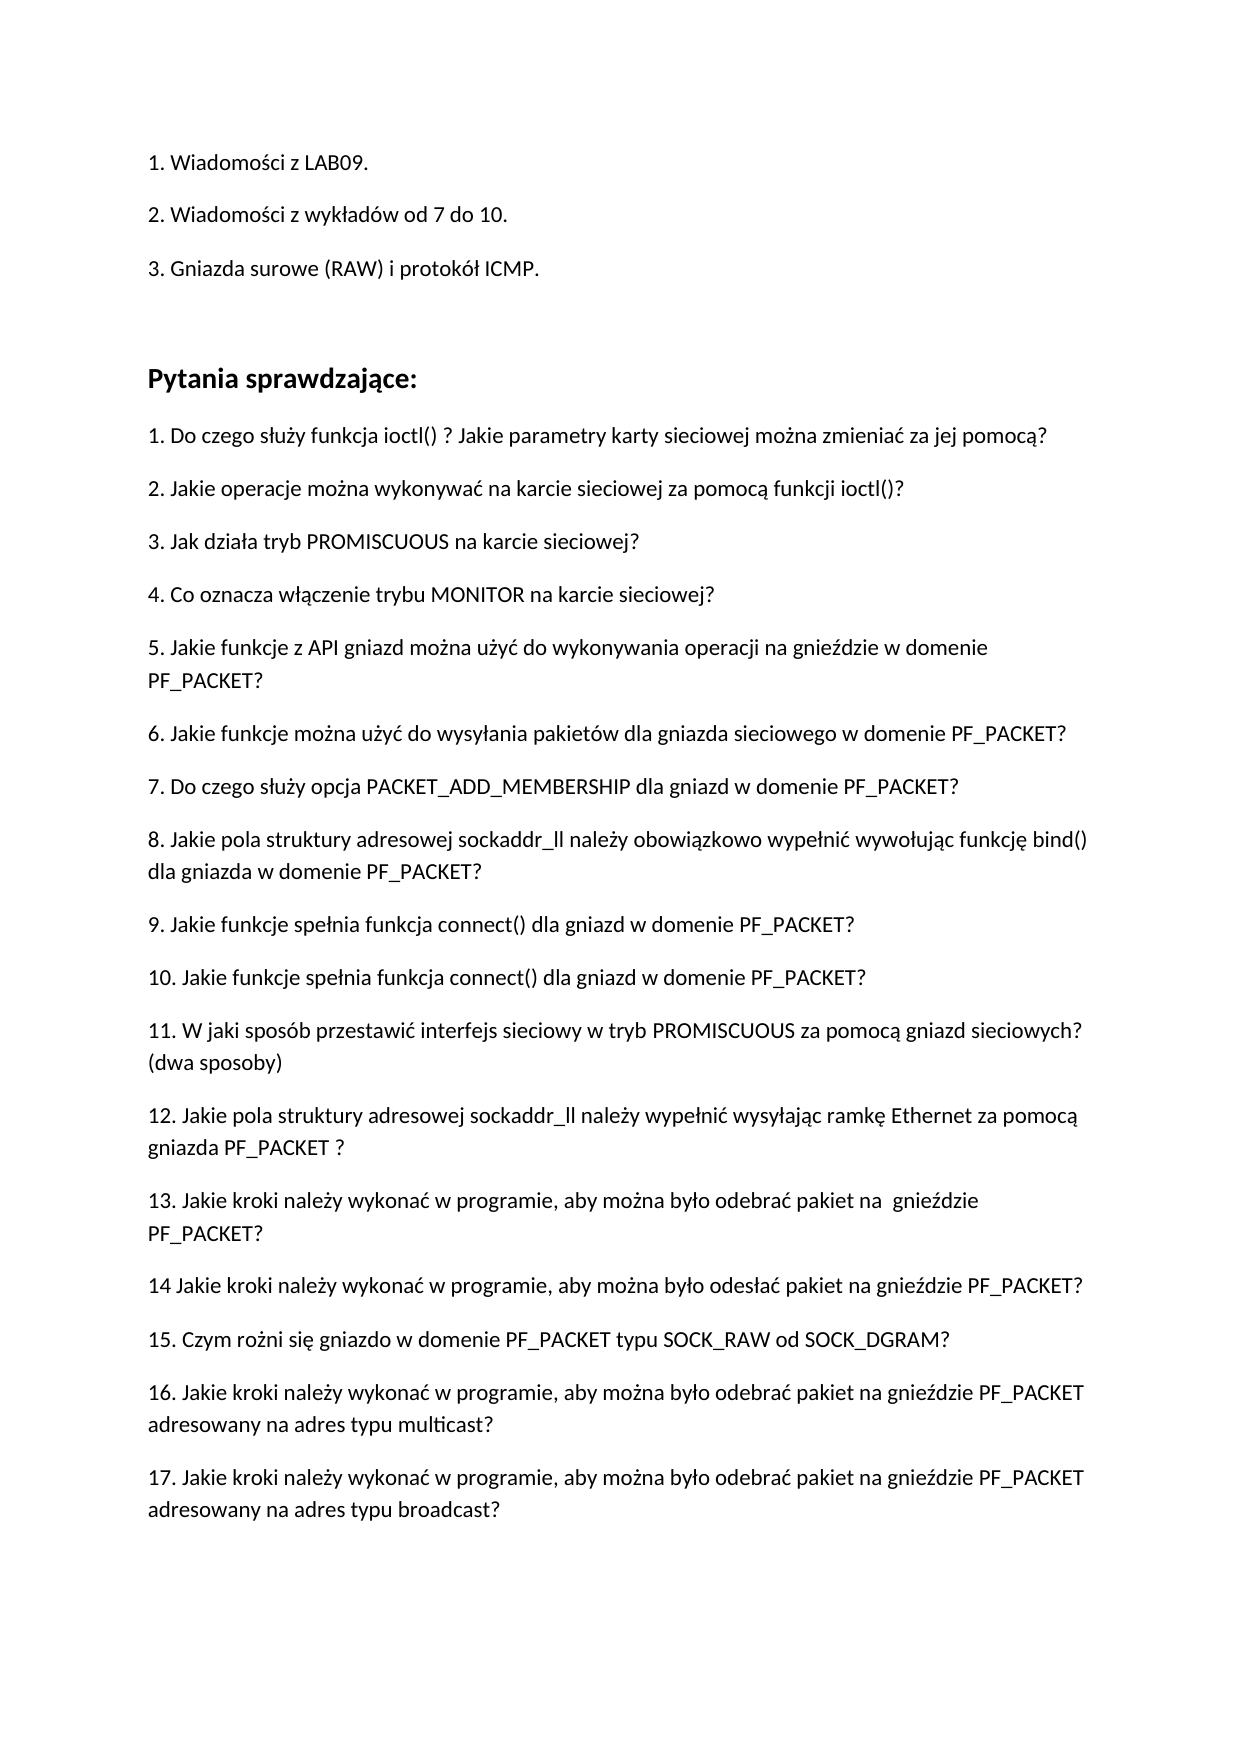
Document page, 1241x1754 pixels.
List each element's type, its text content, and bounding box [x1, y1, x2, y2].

text 13. Jakie kroki należy wykonać w programie, aby można było odebrać pakiet na gnieździe PF_PACKET? [148, 1186, 1093, 1247]
text 1. Wiadomości z LAB09. [148, 148, 1093, 176]
text Pytania sprawdzające: [148, 360, 1093, 395]
text 15. Czym rożni się gniazdo w domenie PF_PACKET typu SOCK_RAW od SOCK_DGRAM? [148, 1325, 1093, 1353]
text 3. Gniazda surowe (RAW) i protokół ICMP. [148, 254, 1093, 282]
text 8. Jakie pola struktury adresowej sockaddr_ll należy obowiązkowo wypełnić wywołując funkcję bind() dla gniazda w domenie PF_PACKET? [148, 825, 1093, 885]
text 7. Do czego służy opcja PACKET_ADD_MEMBERSHIP dla gniazd w domenie PF_PACKET? [148, 772, 1093, 800]
text 2. Wiadomości z wykładów od 7 do 10. [148, 201, 1093, 229]
text 17. Jakie kroki należy wykonać w programie, aby można było odebrać pakiet na gnieździe PF_PACKET adresowany na adres typu broadcast? [148, 1463, 1093, 1523]
text 5. Jakie funkcje z API gniazd można użyć do wykonywania operacji na gnieździe w domenie PF_PACKET? [148, 633, 1093, 694]
text 14 Jakie kroki należy wykonać w programie, aby można było odesłać pakiet na gnieździe PF_PACKET? [148, 1272, 1093, 1300]
text 9. Jakie funkcje spełnia funkcja connect() dla gniazd w domenie PF_PACKET? [148, 910, 1093, 938]
text 12. Jakie pola struktury adresowej sockaddr_ll należy wypełnić wysyłając ramkę Ethernet za pomocą gniazda PF_PACKET ? [148, 1101, 1093, 1161]
text 11. W jaki sposób przestawić interfejs sieciowy w tryb promiscuous za pomocą gniazd sieciowych? (dwa sposoby) [148, 1016, 1093, 1076]
text 6. Jakie funkcje można użyć do wysyłania pakietów dla gniazda sieciowego w domenie PF_PACKET? [148, 719, 1093, 747]
text 2. Jakie operacje można wykonywać na karcie sieciowej za pomocą funkcji ioctl()? [148, 474, 1093, 502]
text 16. Jakie kroki należy wykonać w programie, aby można było odebrać pakiet na gnieździe PF_PACKET adresowany na adres typu multicast? [148, 1378, 1093, 1438]
text 3. Jak działa tryb promiscuous na karcie sieciowej? [148, 527, 1093, 556]
text 4. Co oznacza włączenie trybu MONITOR na karcie sieciowej? [148, 581, 1093, 608]
text 10. Jakie funkcje spełnia funkcja connect() dla gniazd w domenie PF_PACKET? [148, 963, 1093, 991]
text 1. Do czego służy funkcja ioctl() ? Jakie parametry karty sieciowej można zmieniać za jej pomocą? [148, 421, 1093, 449]
